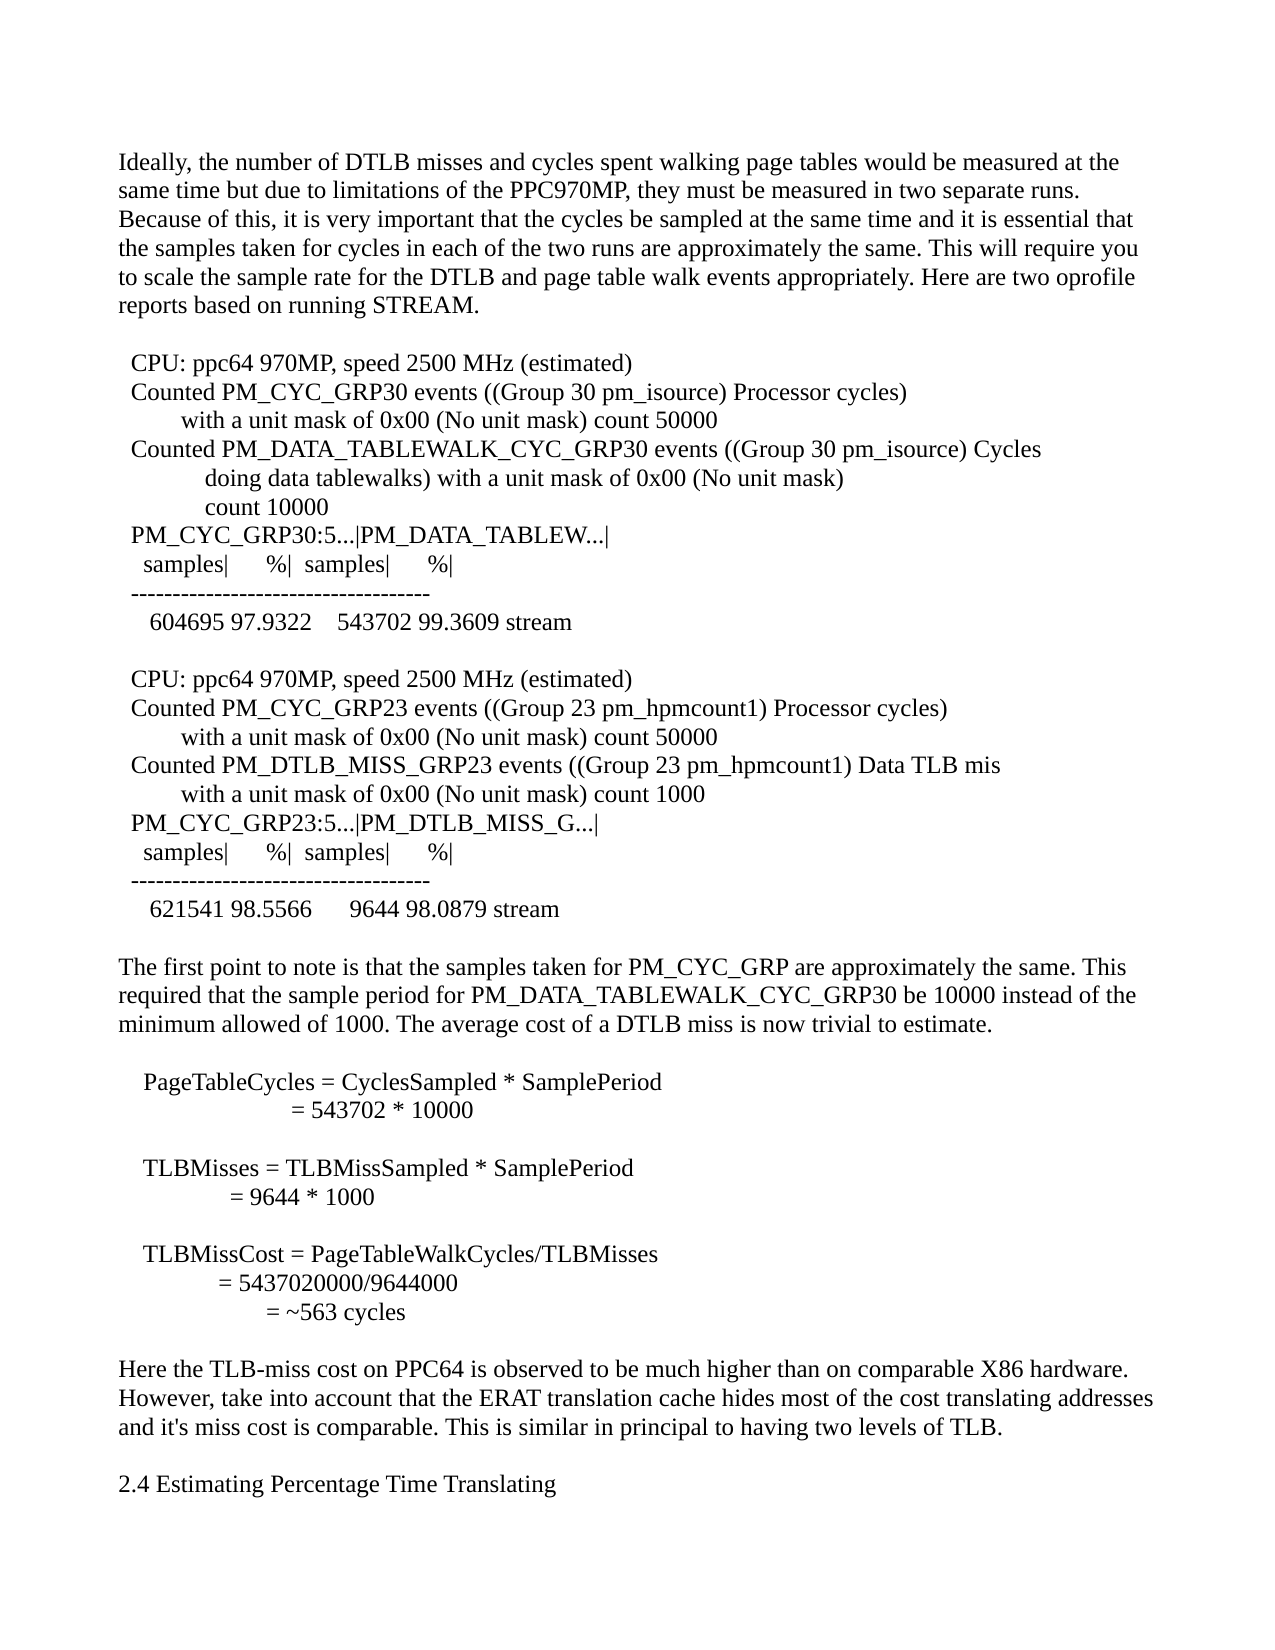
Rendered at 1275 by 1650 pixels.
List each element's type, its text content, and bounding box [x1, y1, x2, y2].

text CPU: ppc64 970MP, speed 2500 MHz (estimated) [118, 348, 1157, 377]
text 604695 97.9322 543702 99.3609 stream [118, 607, 1157, 636]
text = 543702 * 10000 [118, 1096, 1157, 1124]
text 2.4 Estimating Percentage Time Translating [118, 1469, 1157, 1498]
text TLBMissCost = PageTableWalkCycles/TLBMisses [118, 1239, 1157, 1268]
text Counted PM_CYC_GRP23 events ((Group 23 pm_hpmcount1) Processor cycles) [118, 693, 1157, 722]
text samples| %| samples| %| [118, 837, 1157, 866]
text samples| %| samples| %| [118, 549, 1157, 578]
text Here the TLB-miss cost on PPC64 is observed to be much higher than on comparable X86 hardware. However, take into account that the ERAT translation cache hides most of the cost translating addresses and it's miss cost is comparable. This is similar in principal to having two levels of TLB. [118, 1354, 1157, 1441]
text = ~563 cycles [118, 1297, 1157, 1326]
text = 9644 * 1000 [118, 1182, 1157, 1211]
text Counted PM_DTLB_MISS_GRP23 events ((Group 23 pm_hpmcount1) Data TLB mis [118, 751, 1157, 779]
text with a unit mask of 0x00 (No unit mask) count 50000 [118, 722, 1157, 751]
text ------------------------------------ [118, 578, 1157, 607]
text CPU: ppc64 970MP, speed 2500 MHz (estimated) [118, 664, 1157, 693]
text The first point to note is that the samples taken for PM_CYC_GRP are approximately the same. This required that the sample period for PM_DATA_TABLEWALK_CYC_GRP30 be 10000 instead of the minimum allowed of 1000. The average cost of a DTLB miss is now trivial to estimate. [118, 952, 1157, 1038]
text with a unit mask of 0x00 (No unit mask) count 1000 [118, 779, 1157, 808]
text doing data tablewalks) with a unit mask of 0x00 (No unit mask) [118, 463, 1157, 492]
text = 5437020000/9644000 [118, 1268, 1157, 1297]
text count 10000 [118, 492, 1157, 521]
text Counted PM_CYC_GRP30 events ((Group 30 pm_isource) Processor cycles) [118, 377, 1157, 406]
text with a unit mask of 0x00 (No unit mask) count 50000 [118, 406, 1157, 434]
text PageTableCycles = CyclesSampled * SamplePeriod [118, 1067, 1157, 1096]
text 621541 98.5566 9644 98.0879 stream [118, 894, 1157, 923]
text PM_CYC_GRP30:5...|PM_DATA_TABLEW...| [118, 521, 1157, 549]
text PM_CYC_GRP23:5...|PM_DTLB_MISS_G...| [118, 808, 1157, 837]
text TLBMisses = TLBMissSampled * SamplePeriod [118, 1153, 1157, 1182]
text ------------------------------------ [118, 866, 1157, 894]
text Ideally, the number of DTLB misses and cycles spent walking page tables would be measured at the same time but due to limitations of the PPC970MP, they must be measured in two separate runs. Because of this, it is very important that the cycles be sampled at the same time and it is essential that the samples taken for cycles in each of the two runs are approximately the same. This will require you to scale the sample rate for the DTLB and page table walk events appropriately. Here are two oprofile reports based on running STREAM. [118, 147, 1157, 319]
text Counted PM_DATA_TABLEWALK_CYC_GRP30 events ((Group 30 pm_isource) Cycles [118, 434, 1157, 463]
